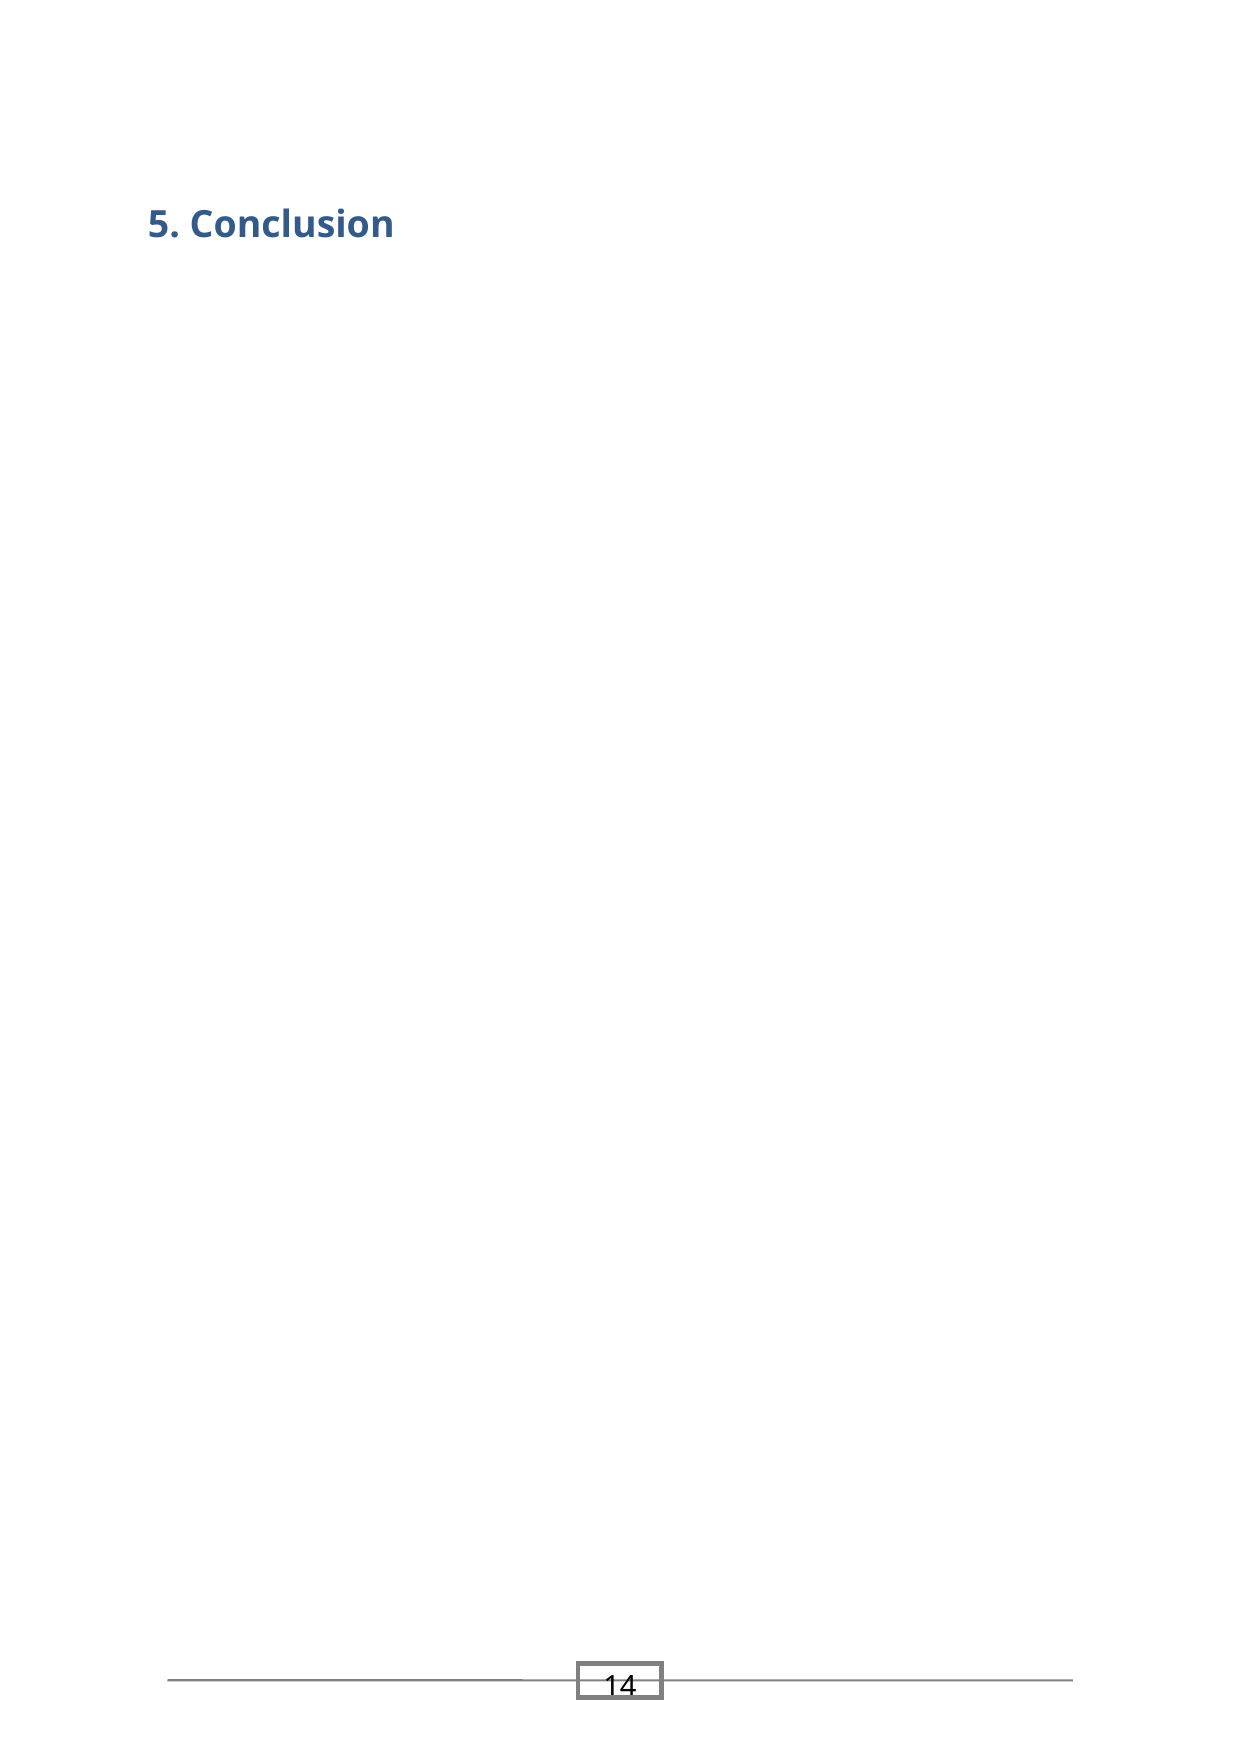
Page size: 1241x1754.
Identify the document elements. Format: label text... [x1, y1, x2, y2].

subtitle 5. Conclusion [148, 198, 1093, 249]
